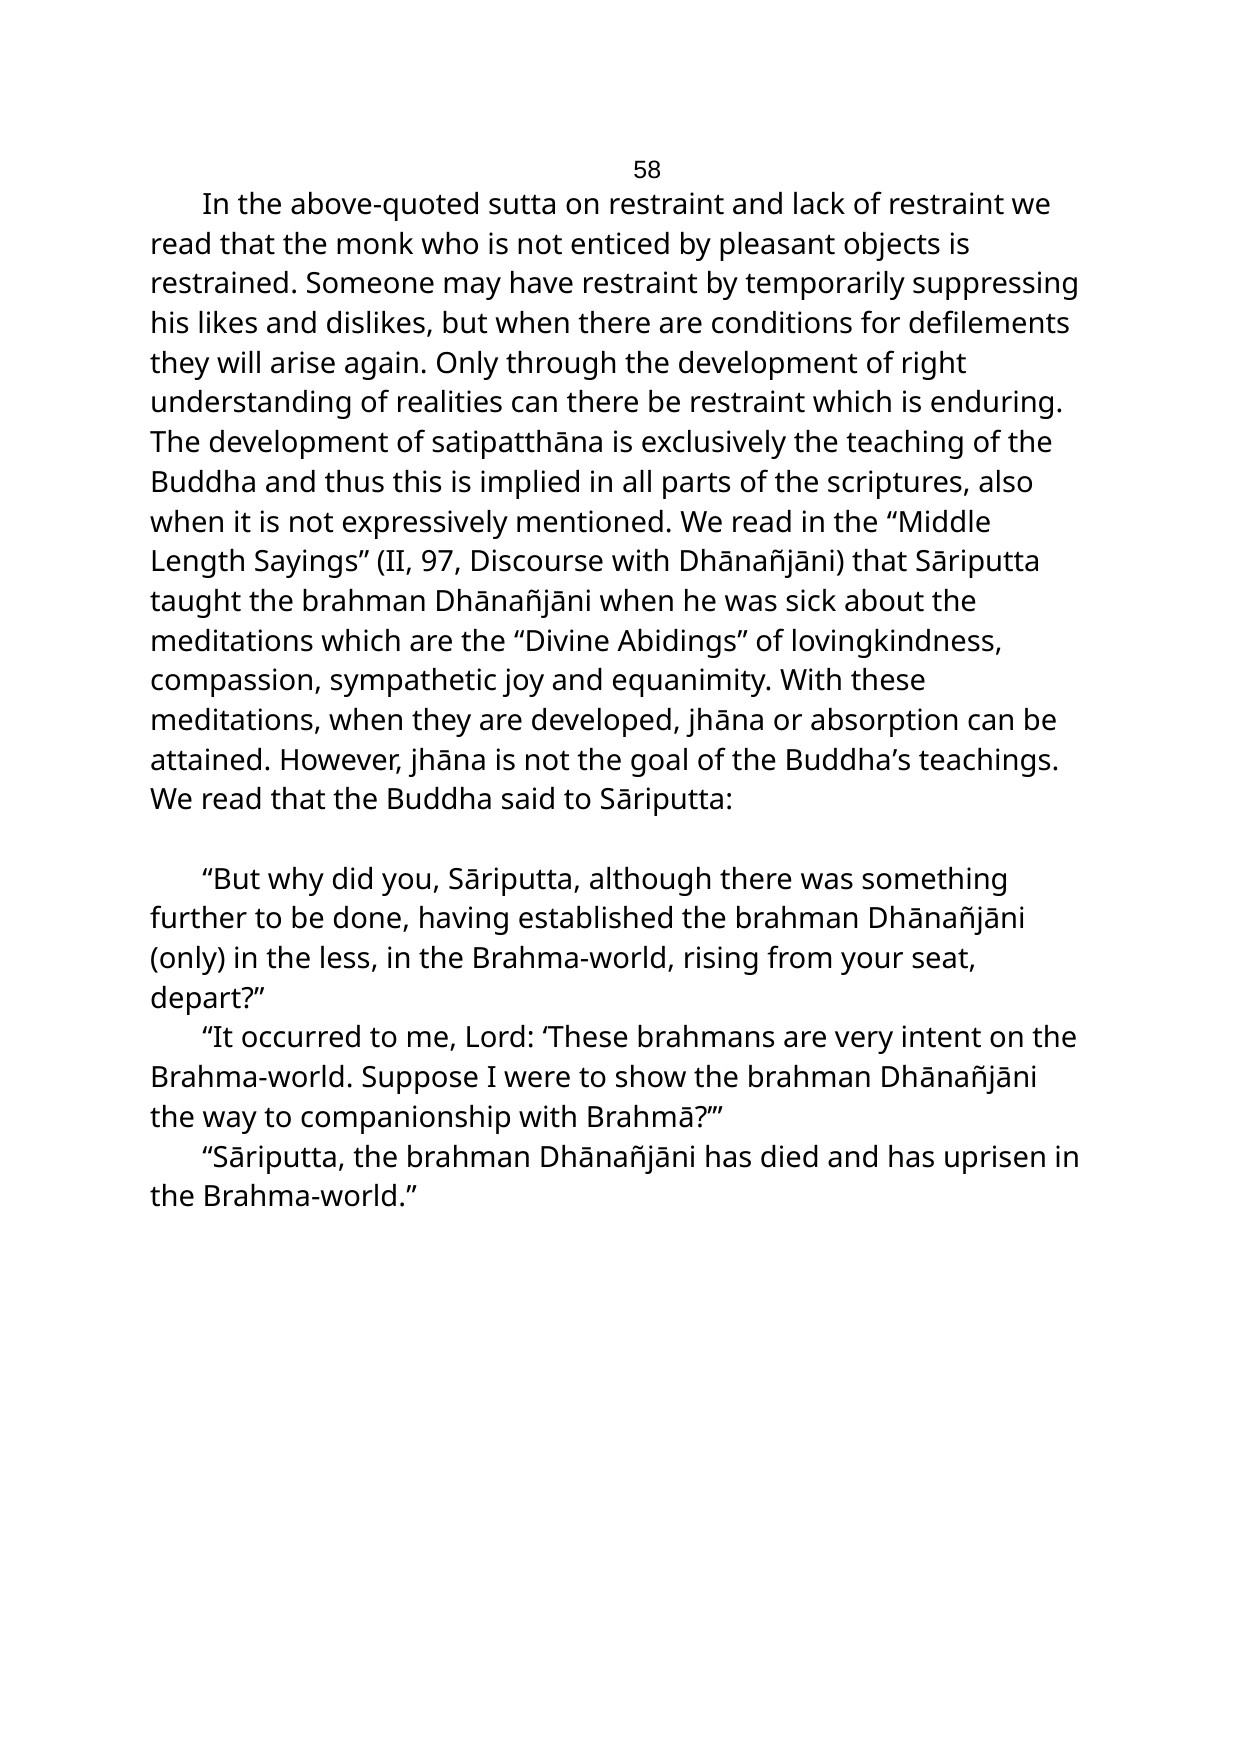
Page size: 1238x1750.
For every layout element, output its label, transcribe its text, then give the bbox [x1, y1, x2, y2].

text “It occurred to me, Lord: ‘These brahmans are very intent on the Brahma-world. Suppose I were to show the brahman Dhānañjāni the way to companionship with Brahmā?’” [150, 1017, 1087, 1136]
text “But why did you, Sāriputta, although there was something further to be done, having established the brahman Dhānañjāni (only) in the less, in the Brahma-world, rising from your seat, depart?” [150, 858, 1087, 1017]
text In the above-quoted sutta on restraint and lack of restraint we read that the monk who is not enticed by pleasant objects is restrained. Someone may have restraint by temporarily suppressing his likes and dislikes, but when there are conditions for defilements they will arise again. Only through the development of right understanding of realities can there be restraint which is enduring. The development of satipatthāna is exclusively the teaching of the Buddha and thus this is implied in all parts of the scriptures, also when it is not expressively mentioned. We read in the “Middle Length Sayings” (II, 97, Discourse with Dhānañjāni) that Sāriputta taught the brahman Dhānañjāni when he was sick about the meditations which are the “Divine Abidings” of lovingkindness, compassion, sympathetic joy and equanimity. With these meditations, when they are developed, jhāna or absorption can be attained. However, jhāna is not the goal of the Buddha’s teachings. We read that the Buddha said to Sāriputta: [150, 183, 1087, 818]
text “Sāriputta, the brahman Dhānañjāni has died and has uprisen in the Brahma-world.” [150, 1136, 1087, 1215]
